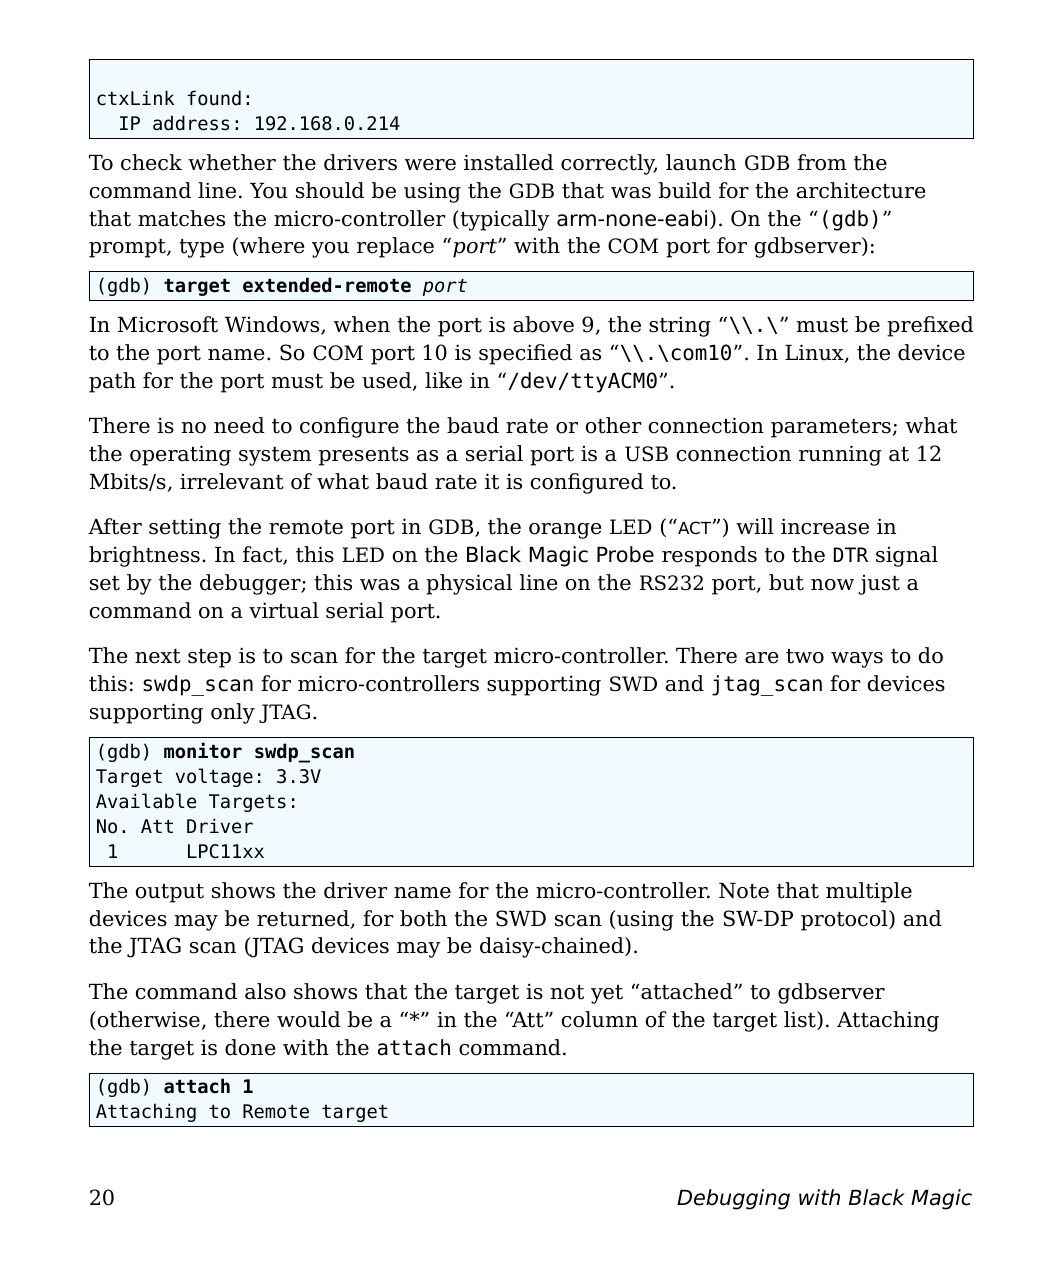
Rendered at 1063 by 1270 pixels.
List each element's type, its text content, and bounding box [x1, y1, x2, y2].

text There is no need to configure the baud rate or other connection parameters; what the operating system presents as a serial port is a USB connection running at 12 Mbits/s, irrelevant of what baud rate it is configured to. [88, 414, 974, 494]
text To check whether the drivers were installed correctly, launch GDB from the command line. You should be using the GDB that was build for the architecture that matches the micro-controller (typically arm-none-eabi). On the “(gdb)” prompt, type (where you replace “port” with the COM port for gdbserver): [88, 151, 974, 259]
text Attaching to Remote target [90, 1097, 973, 1126]
text The output shows the driver name for the micro-controller. Note that multiple devices may be returned, for both the SWD scan (using the SW-DP protocol) and the JTAG scan (JTAG devices may be daisy-chained). [88, 879, 974, 959]
text In Microsoft Windows, when the port is above 9, the string “\\.\” must be prefixed to the port name. So COM port 10 is specified as “\\.\com10”. In Linux, the device path for the port must be used, like in “/dev/ttyACM0”. [88, 313, 974, 393]
text 1 LPC11xx [90, 837, 973, 866]
text IP address: 192.168.0.214 [90, 109, 973, 138]
text ctxLink found: [90, 84, 973, 109]
text The command also shows that the target is not yet “attached” to gdbserver (otherwise, there would be a “*” in the “Att” column of the target list). Attaching the target is done with the attach command. [88, 980, 974, 1060]
text (gdb) attach 1 [90, 1074, 973, 1097]
text No. Att Driver [90, 812, 973, 837]
text Available Targets: [90, 787, 973, 812]
text (gdb) monitor swdp_scan [90, 738, 973, 762]
text The next step is to scan for the target micro-controller. There are two ways to do this: swdp_scan for micro-controllers supporting SWD and jtag_scan for devices supporting only JTAG. [88, 644, 974, 724]
text Target voltage: 3.3V [90, 762, 973, 787]
text (gdb) target extended-remote port [90, 272, 973, 300]
text After setting the remote port in GDB, the orange LED (“act”) will increase in brightness. In fact, this LED on the Black Magic Probe responds to the DTR signal set by the debugger; this was a physical line on the RS232 port, but now just a command on a virtual serial port. [88, 515, 974, 623]
